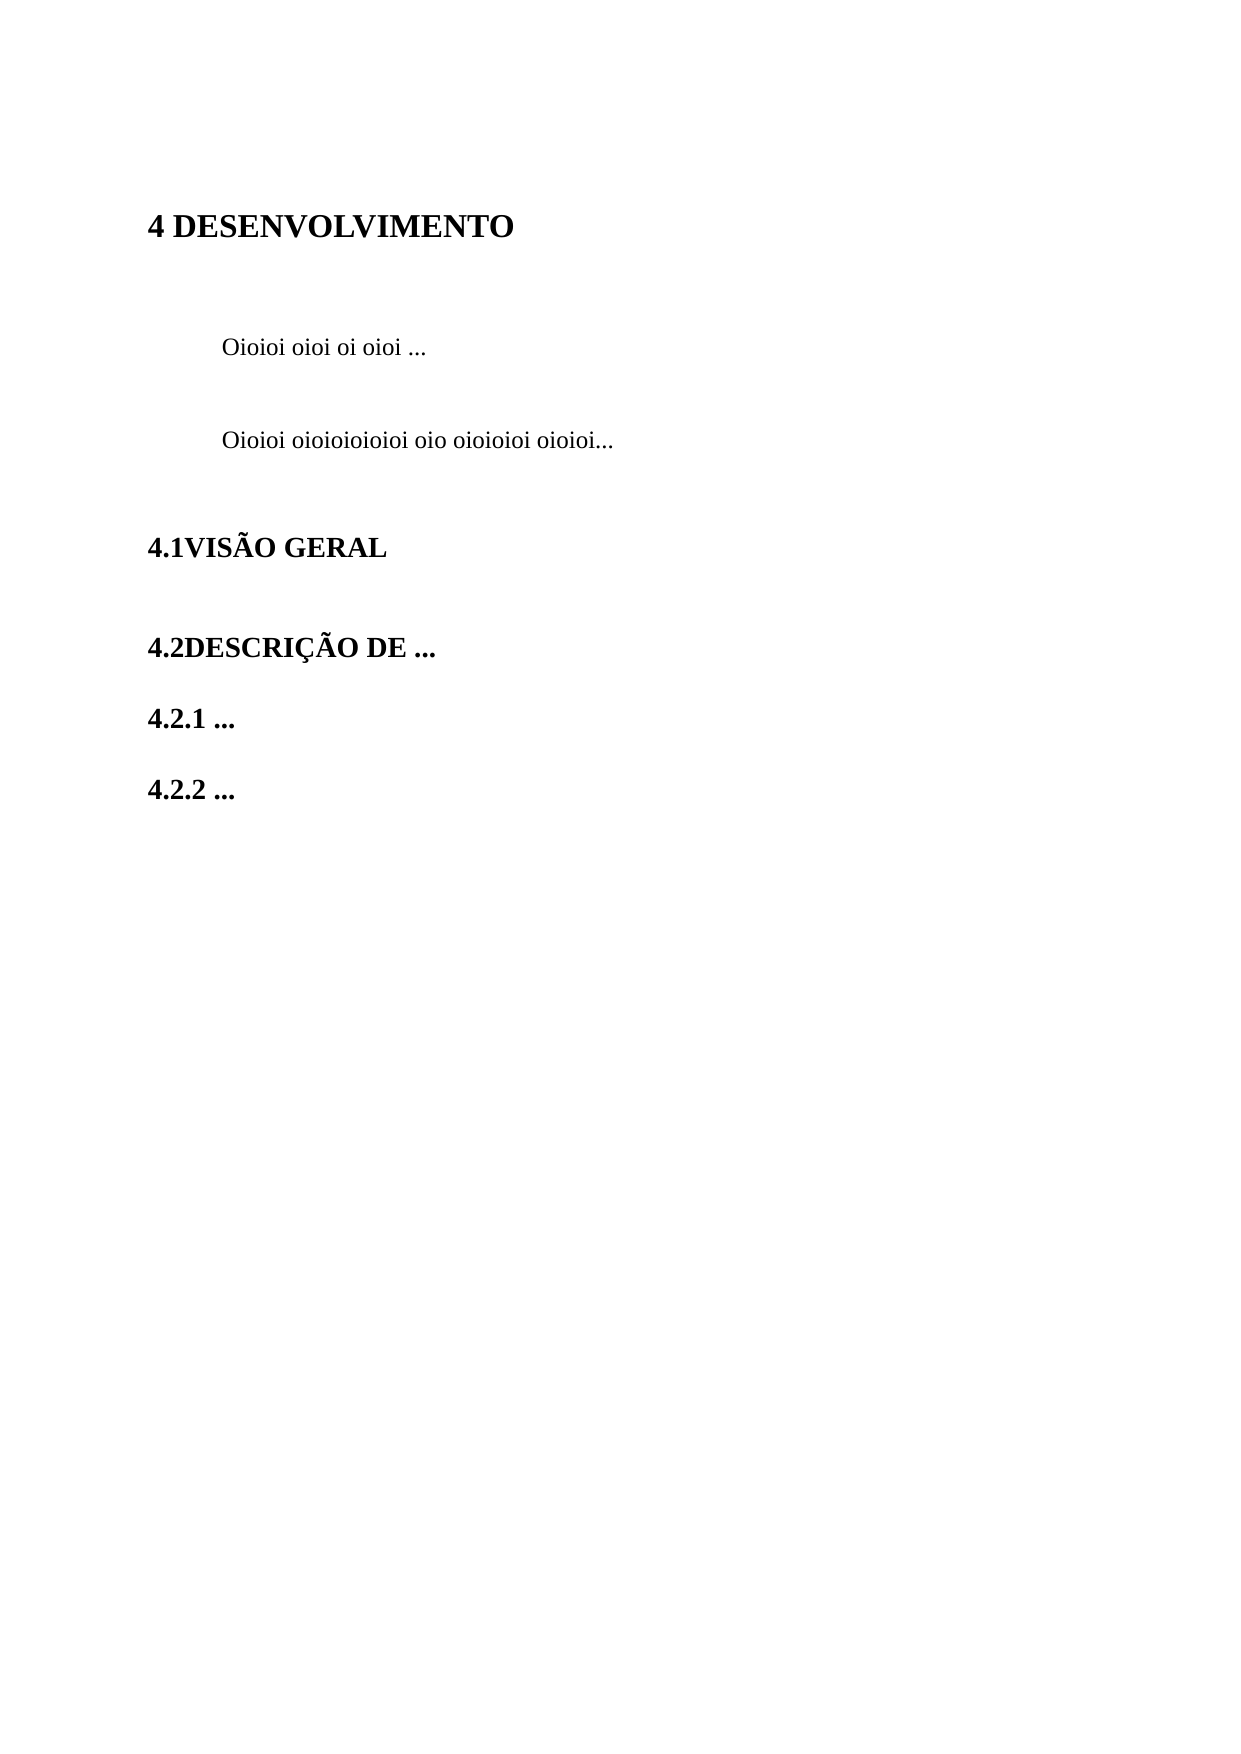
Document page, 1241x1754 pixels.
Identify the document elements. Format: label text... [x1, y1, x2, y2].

text Oioioi oioi oi oioi ... [148, 332, 1152, 361]
subtitle dESENVOLVIMENTO [148, 206, 1152, 244]
subtitle VISÃO GERAL [148, 531, 1152, 564]
subtitle DESCRIÇÃO DE ... [148, 630, 1152, 664]
text Oioioi oioioioioioi oio oioioioi oioioi... [148, 425, 1152, 454]
subtitle ... [148, 772, 1152, 806]
subtitle ... [148, 701, 1152, 735]
